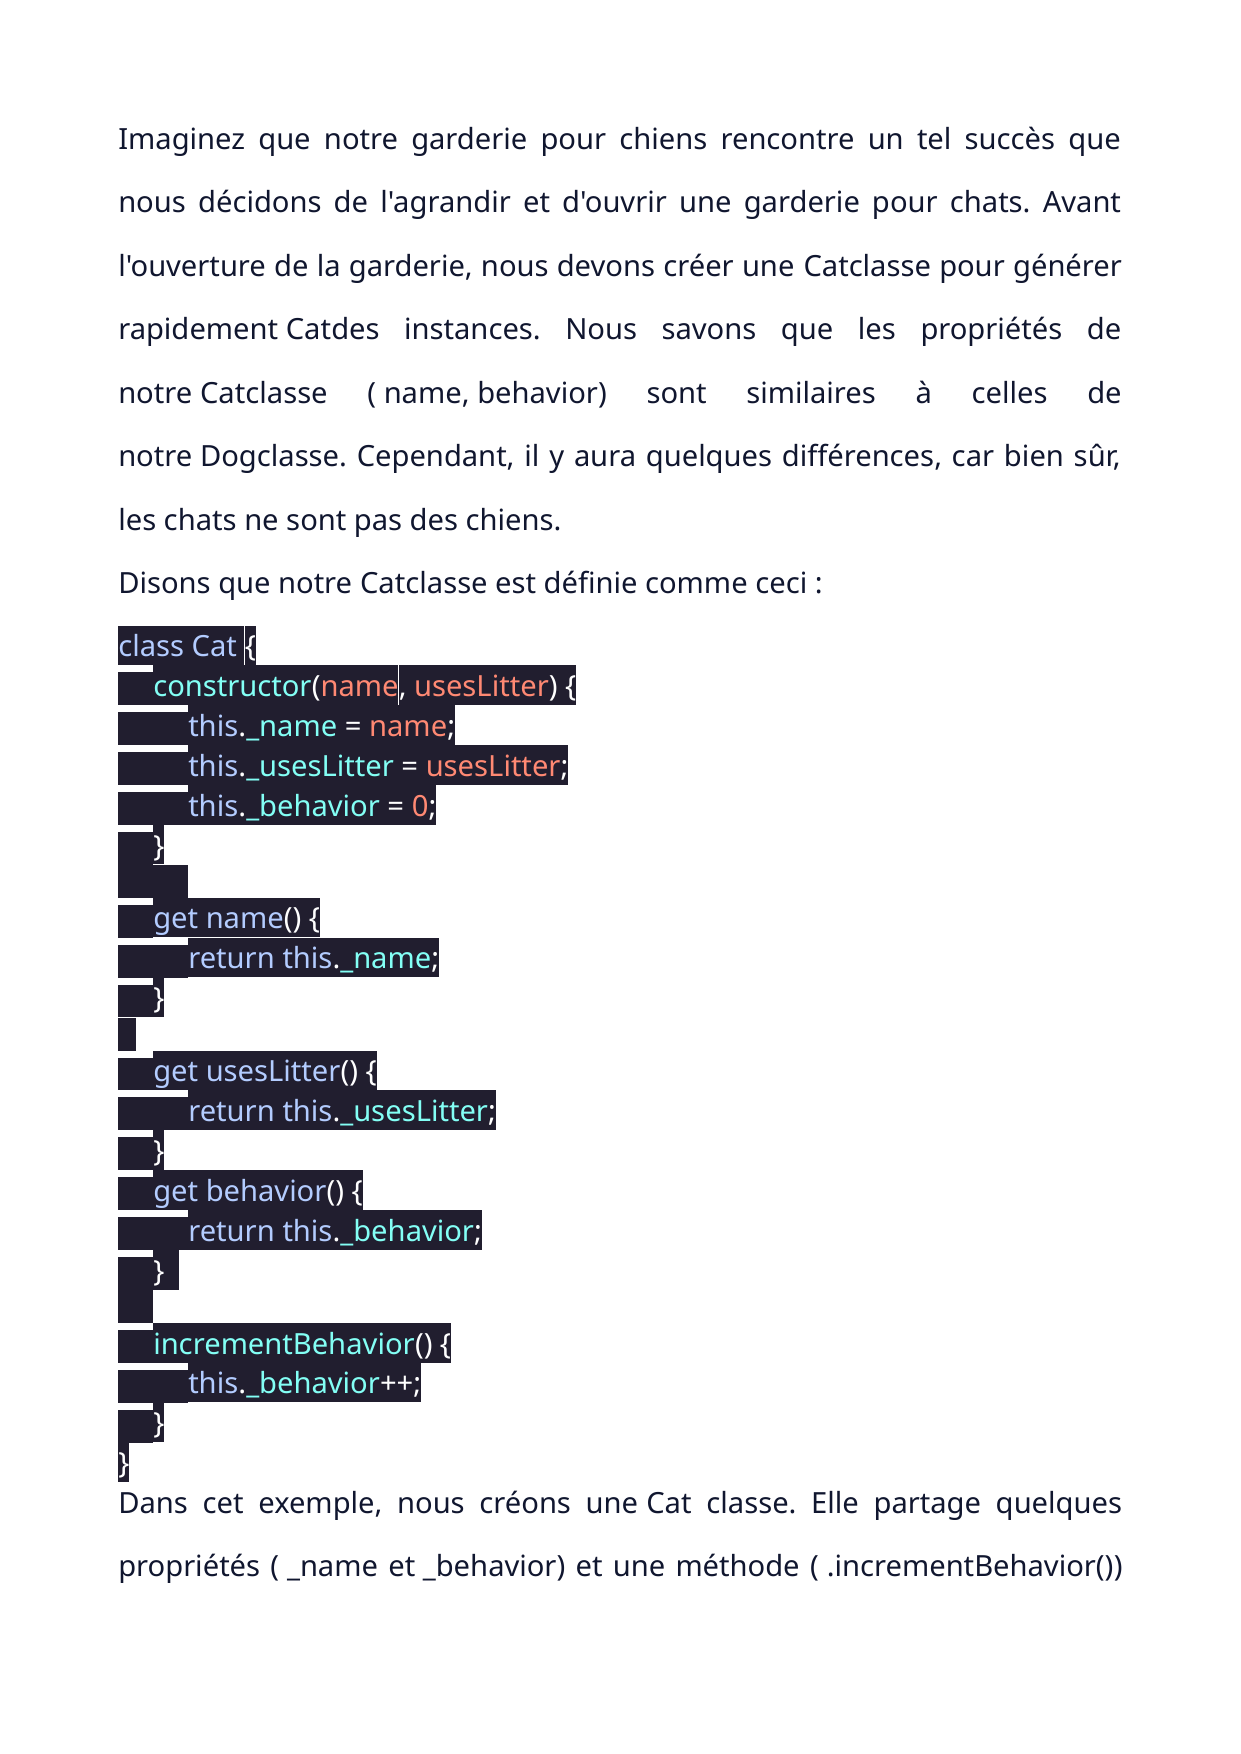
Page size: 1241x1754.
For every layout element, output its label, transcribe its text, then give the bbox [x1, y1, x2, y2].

text } [118, 1443, 1122, 1482]
text } [118, 1403, 1122, 1443]
text return this._name; [118, 938, 1122, 978]
text class Cat { [118, 626, 1122, 665]
text return this._behavior; [118, 1210, 1122, 1250]
text incrementBehavior() { [118, 1323, 1122, 1363]
text } [118, 825, 1122, 865]
text get usesLitter() { [118, 1051, 1122, 1090]
text get name() { [118, 898, 1122, 938]
text Disons que notre Catclasse est définie comme ceci : [118, 562, 1122, 602]
text } [118, 1130, 1122, 1170]
text get behavior() { [118, 1170, 1122, 1210]
text this._name = name; [118, 705, 1122, 745]
text return this._usesLitter; [118, 1090, 1122, 1130]
text constructor(name, usesLitter) { [118, 665, 1122, 705]
text this._behavior = 0; [118, 785, 1122, 825]
text this._usesLitter = usesLitter; [118, 745, 1122, 785]
text this._behavior++; [118, 1363, 1122, 1403]
text } [118, 1250, 1122, 1290]
text Imaginez que notre garderie pour chiens rencontre un tel succès que nous décidons de l'agrandir et d'ouvrir une garderie pour chats. Avant l'ouverture de la garderie, nous devons créer une Catclasse pour générer rapidement Catdes instances. Nous savons que les propriétés de notre Catclasse ( name, behavior) sont similaires à celles de notre Dogclasse. Cependant, il y aura quelques différences, car bien sûr, les chats ne sont pas des chiens. [118, 118, 1122, 538]
text } [118, 978, 1122, 1017]
text Dans cet exemple, nous créons une Cat classe. Elle partage quelques propriétés ( _name et _behavior) et une méthode ( .incrementBehavior()) [118, 1482, 1122, 1585]
